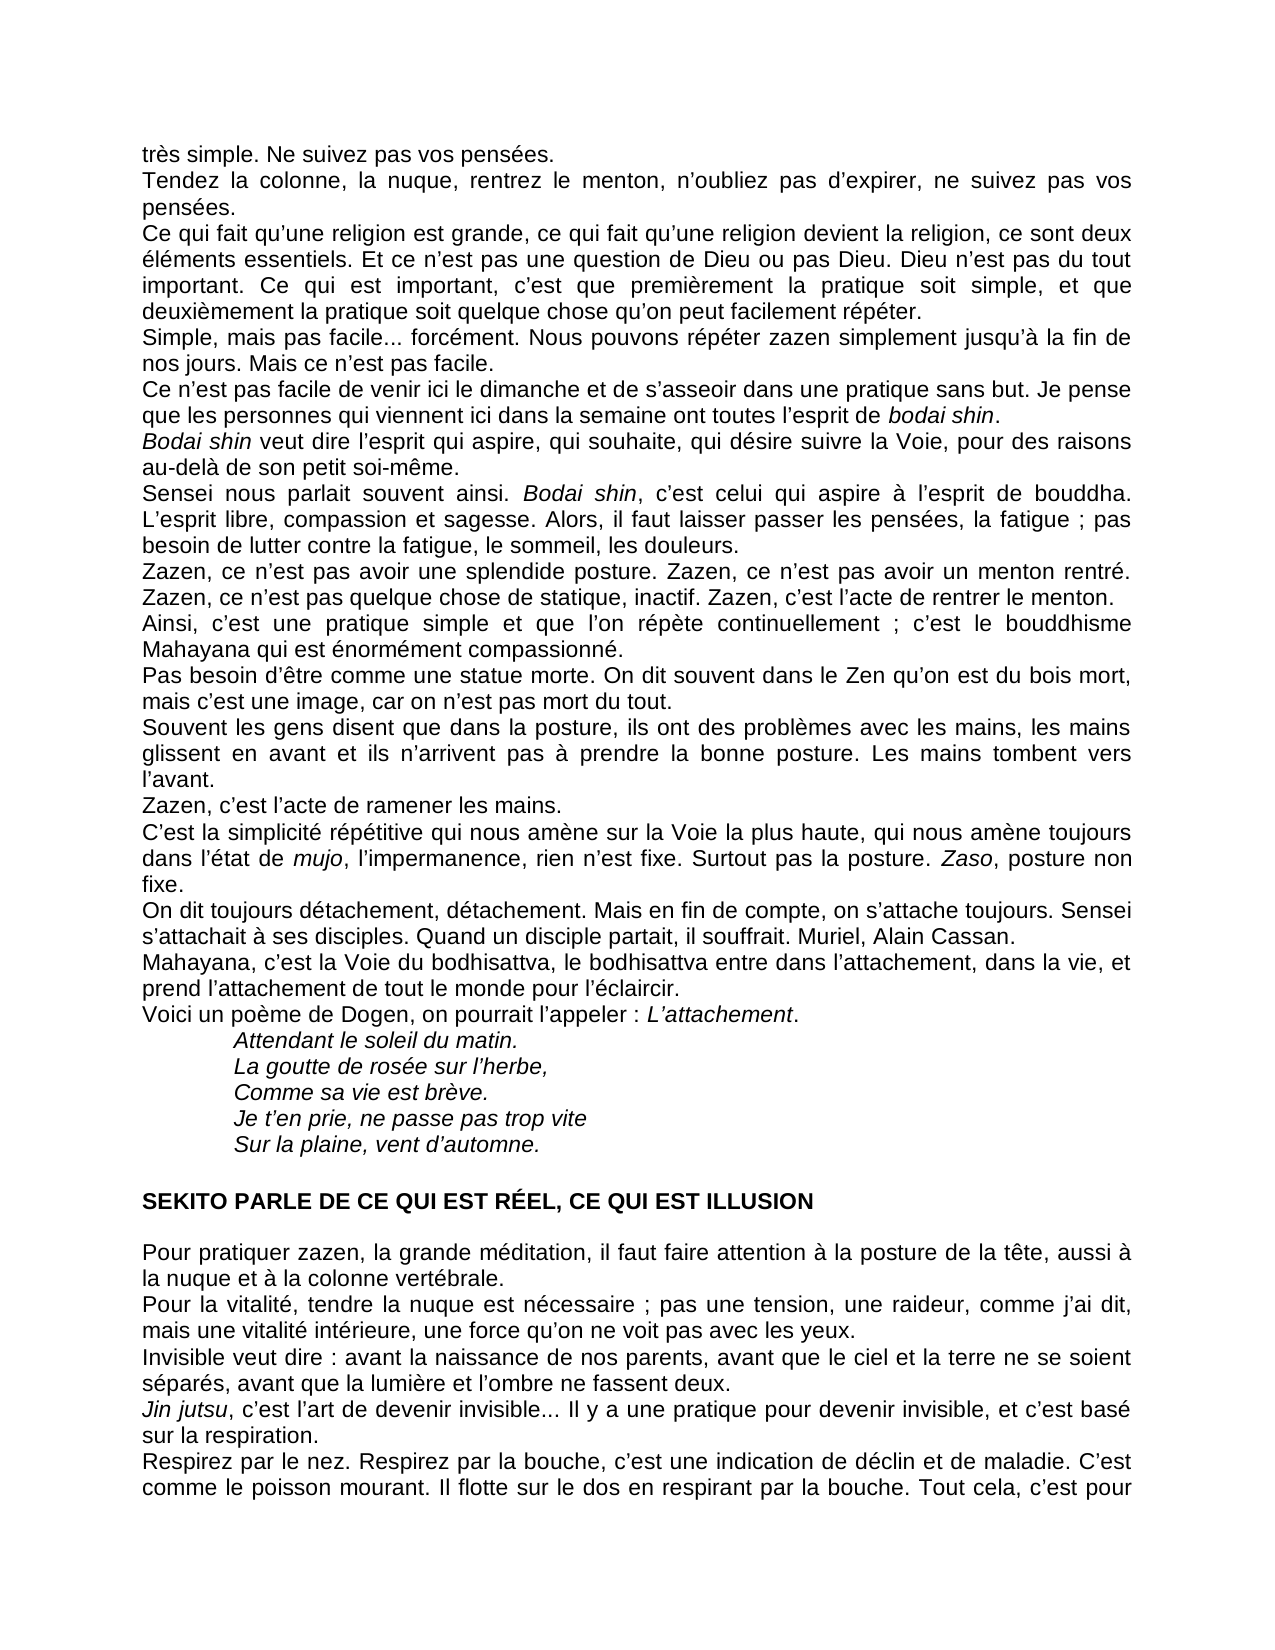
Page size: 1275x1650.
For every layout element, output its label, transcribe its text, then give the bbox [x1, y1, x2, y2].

text Simple, mais pas facile... forcément. Nous pouvons répéter zazen simplement jusqu’à la fin de nos jours. Mais ce n’est pas facile. [142, 324, 1133, 376]
text Souvent les gens disent que dans la posture, ils ont des problèmes avec les mains, les mains glissent en avant et ils n’arrivent pas à prendre la bonne posture. Les mains tombent vers l’avant. [142, 715, 1133, 793]
text C’est la simplicité répétitive qui nous amène sur la Voie la plus haute, qui nous amène toujours dans l’état de mujo, l’impermanence, rien n’est fixe. Surtout pas la posture. Zaso, posture non fixe. [142, 819, 1133, 897]
text Ce qui fait qu’une religion est grande, ce qui fait qu’une religion devient la religion, ce sont deux éléments essentiels. Et ce n’est pas une question de Dieu ou pas Dieu. Dieu n’est pas du tout important. Ce qui est important, c’est que premièrement la pratique soit simple, et que deuxièmement la pratique soit quelque chose qu’on peut facilement répéter. [142, 220, 1133, 324]
text Zazen, ce n’est pas avoir une splendide posture. Zazen, ce n’est pas avoir un menton rentré. Zazen, ce n’est pas quelque chose de statique, inactif. Zazen, c’est l’acte de rentrer le menton. [142, 558, 1133, 611]
text Respirez par le nez. Respirez par la bouche, c’est une indication de déclin et de maladie. C’est comme le poisson mourant. Il flotte sur le dos en respirant par la bouche. Tout cela, c’est pour [142, 1448, 1133, 1500]
text Attendant le soleil du matin. [233, 1027, 1133, 1053]
text Ainsi, c’est une pratique simple et que l’on répète continuellement ; c’est le bouddhisme Mahayana qui est énormément compassionné. [142, 611, 1133, 663]
text SEKITO PARLE DE CE QUI EST RÉEL, CE QUI EST ILLUSION [142, 1189, 1133, 1215]
text Je t’en prie, ne passe pas trop vite [233, 1105, 1133, 1131]
text Mahayana, c’est la Voie du bodhisattva, le bodhisattva entre dans l’attachement, dans la vie, et prend l’attachement de tout le monde pour l’éclaircir. [142, 949, 1133, 1001]
text Zazen, c’est l’acte de ramener les mains. [142, 793, 1133, 819]
text Tendez la colonne, la nuque, rentrez le menton, n’oubliez pas d’expirer, ne suivez pas vos pensées. [142, 168, 1133, 220]
text Bodai shin veut dire l’esprit qui aspire, qui souhaite, qui désire suivre la Voie, pour des raisons au-delà de son petit soi-même. [142, 428, 1133, 480]
text Invisible veut dire : avant la naissance de nos parents, avant que le ciel et la terre ne se soient séparés, avant que la lumière et l’ombre ne fassent deux. [142, 1344, 1133, 1396]
text Pas besoin d’être comme une statue morte. On dit souvent dans le Zen qu’on est du bois mort, mais c’est une image, car on n’est pas mort du tout. [142, 663, 1133, 715]
text Sur la plaine, vent d’automne. [233, 1131, 1133, 1157]
text La goutte de rosée sur l’herbe, [233, 1053, 1133, 1079]
text Jin jutsu, c’est l’art de devenir invisible... Il y a une pratique pour devenir invisible, et c’est basé sur la respiration. [142, 1396, 1133, 1448]
text On dit toujours détachement, détachement. Mais en fin de compte, on s’attache toujours. Sensei s’attachait à ses disciples. Quand un disciple partait, il souffrait. Muriel, Alain Cassan. [142, 897, 1133, 949]
text Sensei nous parlait souvent ainsi. Bodai shin, c’est celui qui aspire à l’esprit de bouddha. L’esprit libre, compassion et sagesse. Alors, il faut laisser passer les pensées, la fatigue ; pas besoin de lutter contre la fatigue, le sommeil, les douleurs. [142, 480, 1133, 558]
text Pour pratiquer zazen, la grande méditation, il faut faire attention à la posture de la tête, aussi à la nuque et à la colonne vertébrale. [142, 1240, 1133, 1292]
text Voici un poème de Dogen, on pourrait l’appeler : L’attachement. [142, 1001, 1133, 1027]
text Pour la vitalité, tendre la nuque est nécessaire ; pas une tension, une raideur, comme j’ai dit, mais une vitalité intérieure, une force qu’on ne voit pas avec les yeux. [142, 1292, 1133, 1344]
text Comme sa vie est brève. [233, 1079, 1133, 1105]
text Ce n’est pas facile de venir ici le dimanche et de s’asseoir dans une pratique sans but. Je pense que les personnes qui viennent ici dans la semaine ont toutes l’esprit de bodai shin. [142, 376, 1133, 428]
text très simple. Ne suivez pas vos pensées. [142, 142, 1133, 168]
